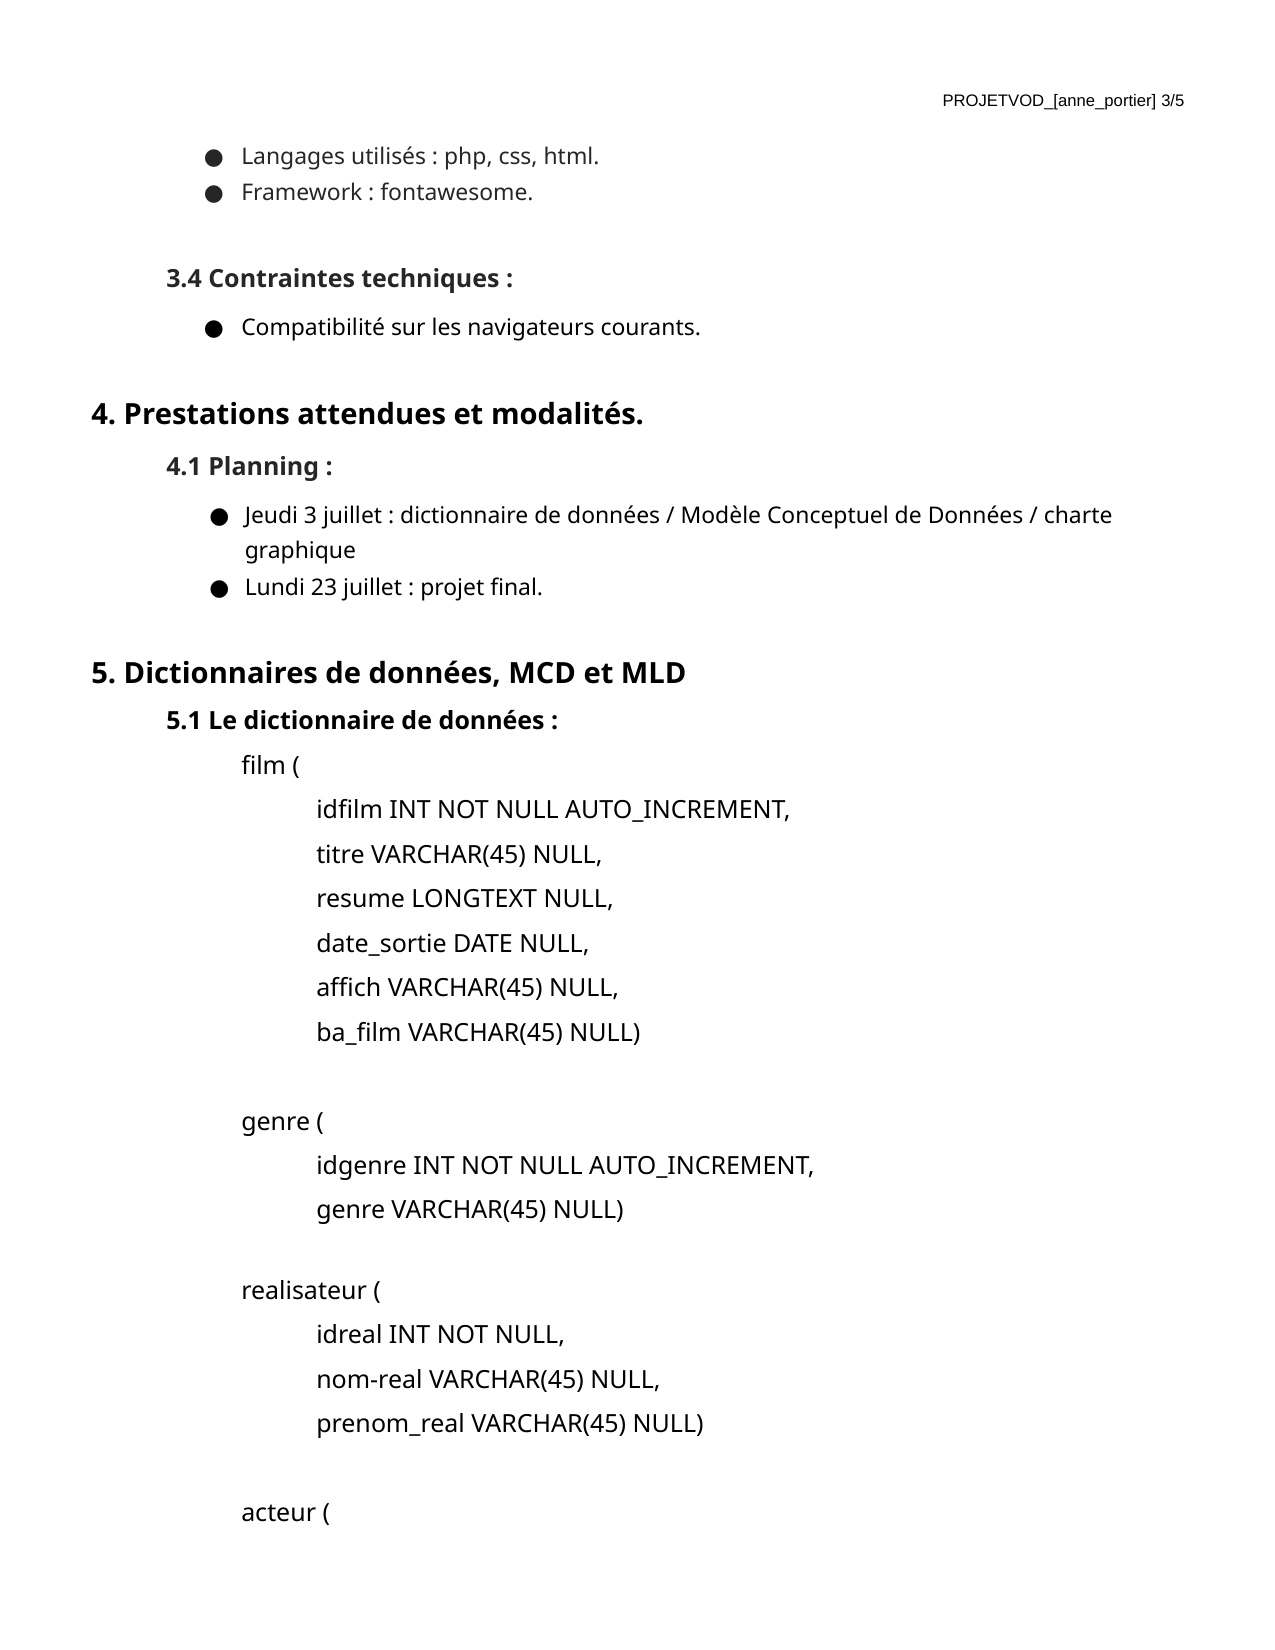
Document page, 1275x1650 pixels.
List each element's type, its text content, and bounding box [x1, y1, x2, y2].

text idfilm INT NOT NULL AUTO_INCREMENT, [316, 792, 1184, 826]
text realisateur ( [241, 1272, 1184, 1307]
text ba_film VARCHAR(45) NULL) [316, 1014, 1184, 1048]
text genre VARCHAR(45) NULL) [316, 1192, 1184, 1226]
list Framework : fontawesome. [203, 176, 1184, 207]
text genre ( [241, 1103, 1184, 1137]
text nom-real VARCHAR(45) NULL, [316, 1361, 1184, 1396]
text 4. Prestations attendues et modalités. [91, 393, 1184, 433]
text prenom_real VARCHAR(45) NULL) [316, 1406, 1184, 1440]
text idreal INT NOT NULL, [316, 1317, 1184, 1351]
text resume LONGTEXT NULL, [316, 881, 1184, 915]
text 4.1 Planning : [91, 449, 1184, 483]
text date_sortie DATE NULL, [316, 925, 1184, 959]
text 3.4 Contraintes techniques : [166, 261, 1184, 295]
text affich VARCHAR(45) NULL, [316, 970, 1184, 1004]
text film ( [241, 747, 1184, 781]
list Jeudi 3 juillet : dictionnaire de données / Modèle Conceptuel de Données / charte graphique [209, 498, 1184, 566]
text titre VARCHAR(45) NULL, [316, 836, 1184, 870]
list Langages utilisés : php, css, html. [203, 139, 1184, 171]
text 5. Dictionnaires de données, MCD et MLD [91, 653, 1184, 692]
text idgenre INT NOT NULL AUTO_INCREMENT, [316, 1148, 1184, 1182]
text acteur ( [241, 1495, 1184, 1529]
text 5.1 Le dictionnaire de données : [166, 703, 1184, 737]
list Lundi 23 juillet : projet final. [209, 570, 1184, 602]
list Compatibilité sur les navigateurs courants. [203, 311, 1184, 342]
